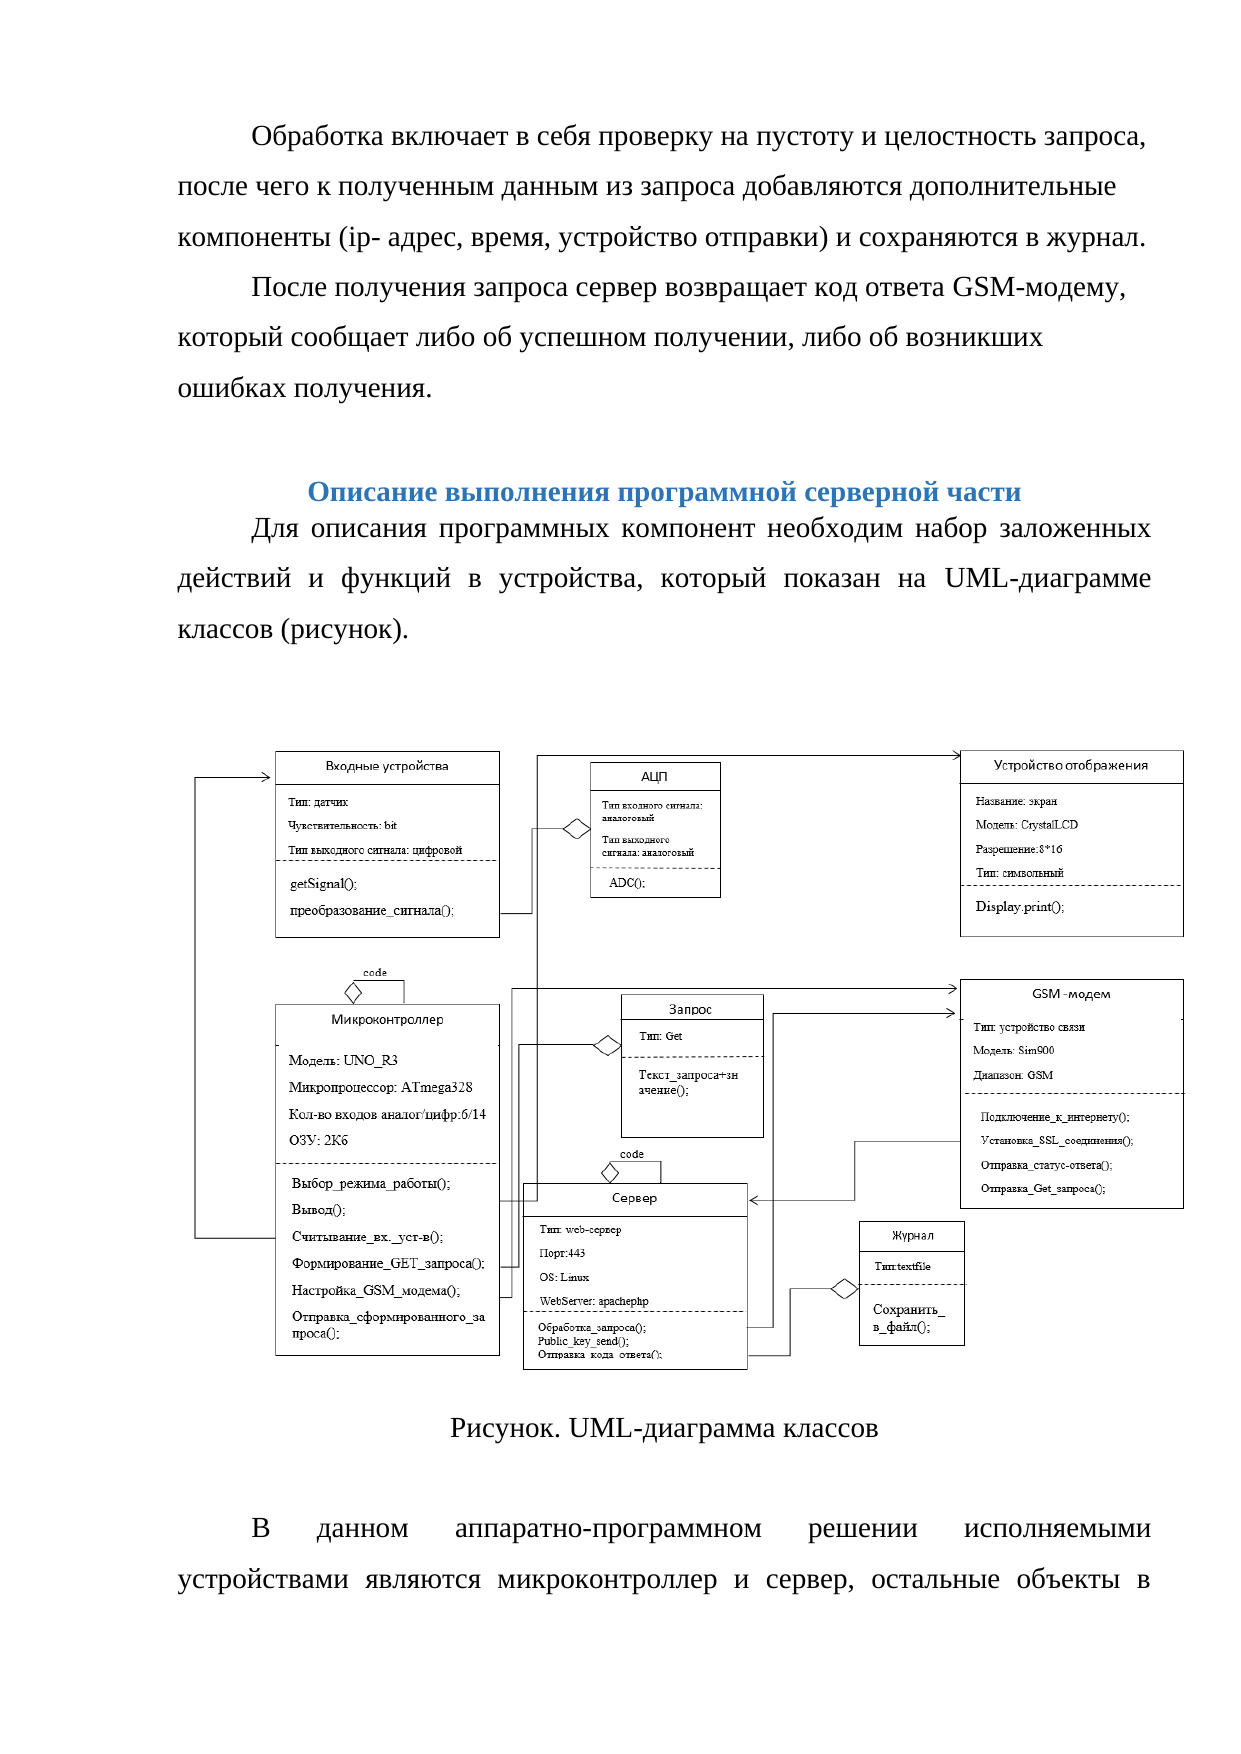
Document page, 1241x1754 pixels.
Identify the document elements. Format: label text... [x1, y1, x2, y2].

text В данном аппаратно-программном решении исполняемыми устройствами являются микроконтроллер и сервер, остальные объекты в [177, 1511, 1152, 1594]
text Рисунок. UML-диаграмма классов [177, 1410, 1152, 1443]
text После получения запроса сервер возвращает код ответа GSM-модему, который сообщает либо об успешном получении, либо об возникших ошибках получения. [177, 269, 1152, 403]
picture [177, 711, 1200, 1396]
subtitle Описание выполнения программной серверной части [177, 474, 1152, 508]
text Обработка включает в себя проверку на пустоту и целостность запроса, после чего к полученным данным из запроса добавляются дополнительные компоненты (ip- адрес, время, устройство отправки) и сохраняются в журнал. [177, 118, 1152, 252]
text Для описания программных компонент необходим набор заложенных действий и функций в устройства, который показан на UML-диаграмме классов (рисунок). [177, 510, 1152, 644]
